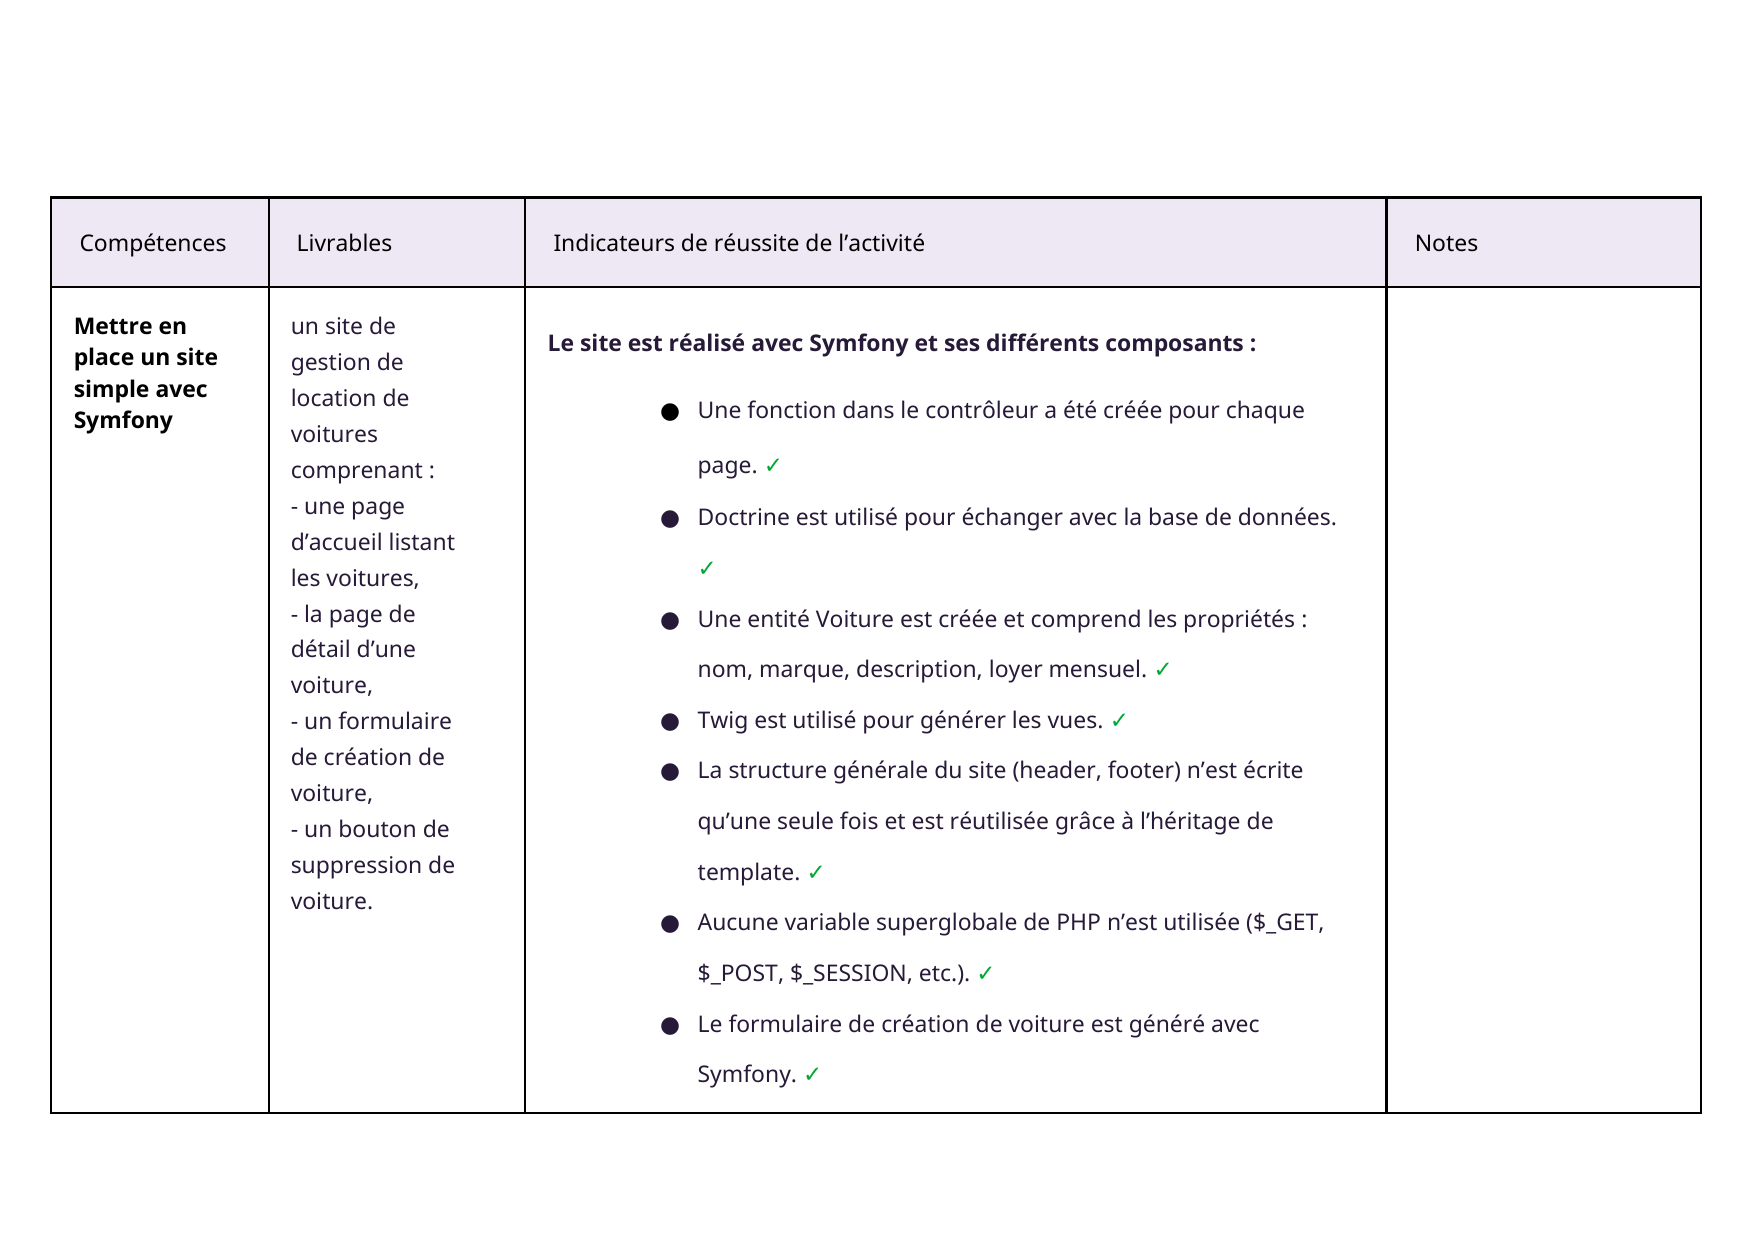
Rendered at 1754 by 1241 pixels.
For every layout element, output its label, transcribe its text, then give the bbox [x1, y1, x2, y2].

table_header Indicateurs de réussite de l’activité [526, 199, 1385, 286]
table_cell un site de gestion de location de voitures comprenant : - une page d’accueil listant les voitures, - la page de détail d’une voiture, - un formulaire de création de voiture, - un bouton de suppression de voiture. [270, 288, 524, 1112]
table_cell Mettre en place un site simple avec Symfony [52, 288, 268, 1112]
table_cell [1388, 288, 1700, 1112]
table_header Livrables [270, 199, 524, 286]
table_cell Le site est réalisé avec Symfony et ses différents composants : Une fonction dans le contrôleur a été créée pour chaque page. ✓ Doctrine est utilisé pour échanger avec la base de données. ✓ Une entité Voiture est créée et comprend les propriétés : nom, marque, description, loyer mensuel. ✓ Twig est utilisé pour générer les vues. ✓ La structure générale du site (header, footer) n’est écrite qu’une seule fois et est réutilisée grâce à l’héritage de template. ✓ Aucune variable superglobale de PHP n’est utilisée ($_GET, $_POST, $_SESSION, etc.). ✓ Le formulaire de création de voiture est généré avec Symfony. ✓ Je suis capable d’expliquer les notions clés de l’exercice : Création de routes avec Symfony. ✓ FormTypes de Symfony. ✓ Héritage de templates avec Twig. ✓ Utilisation des repositories de Doctrine. ✓ Le site est fonctionnel : Aucun bug n’est présent sur le site. ✓ La page d’accueil affiche bien dynamiquement la liste des voitures. ✓ La page de détail d’une voiture affiche bien la voiture dont l’id est passé dans l’URL. ✓ Si aucune voiture ne correspond à l’id de l’URL, l’utilisateur est redirigé vers la page d’accueil. ✓ Il est possible de supprimer une voiture en cliquant sur le bouton de suppression. ✓ Il est possible de créer une voiture grâce au formulaire. ✓ Si le formulaire n’est pas correctement saisi, la voiture n’est pas enregistrée ✓ [526, 288, 1385, 1112]
table_header Compétences [52, 199, 268, 286]
table_header Notes [1388, 199, 1700, 286]
